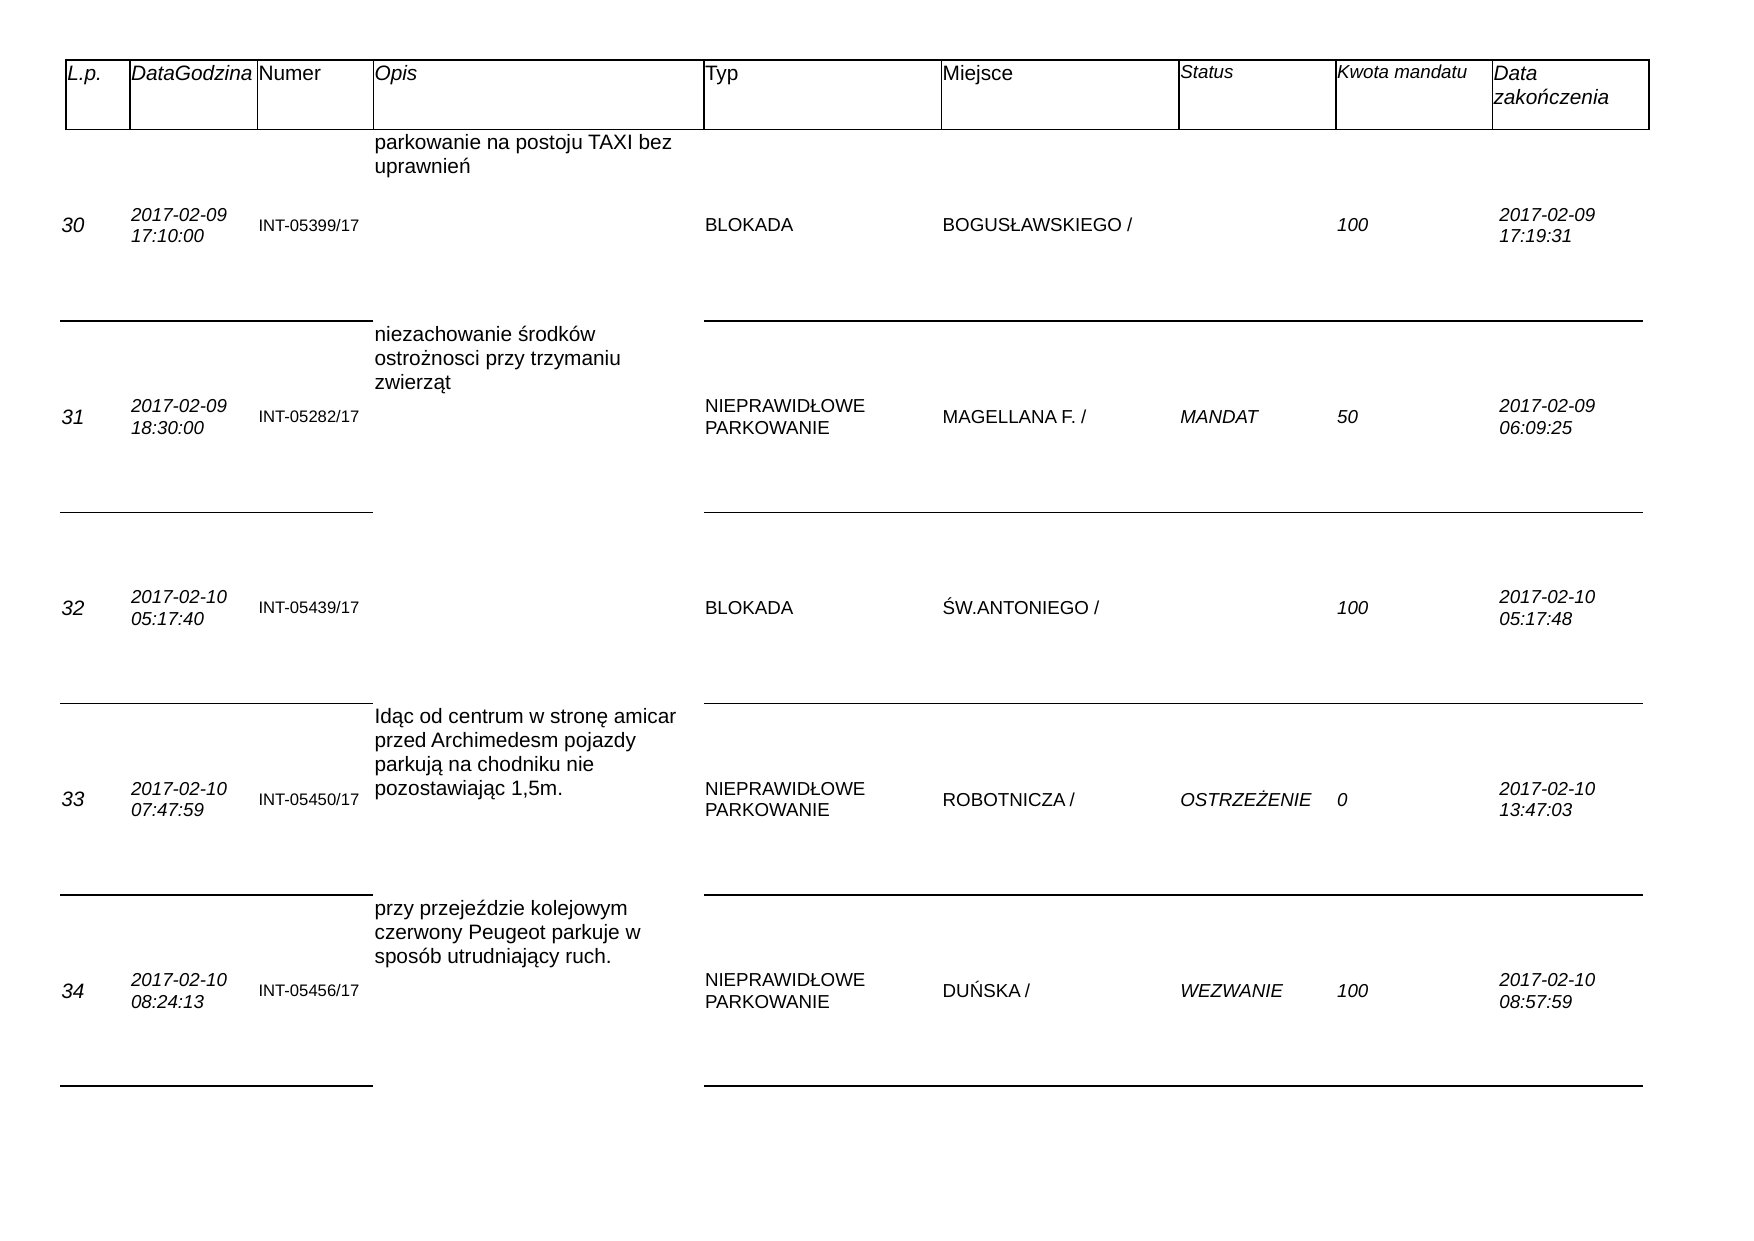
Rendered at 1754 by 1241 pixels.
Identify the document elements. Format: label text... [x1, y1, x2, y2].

table_cell 31 [60, 322, 130, 511]
table_cell NIEPRAWIDŁOWE PARKOWANIE [704, 896, 941, 1085]
table_cell 30 [60, 129, 130, 320]
table_cell BLOKADA [704, 130, 941, 320]
table_cell 2017-02-10 07:47:59 [130, 704, 257, 894]
table_cell 2017-02-09 17:10:00 [130, 130, 257, 320]
table_cell BLOKADA [704, 513, 941, 703]
table_cell 2017-02-10 08:57:59 [1498, 896, 1643, 1085]
table_cell WEZWANIE [1179, 896, 1336, 1085]
table_cell 2017-02-09 06:09:25 [1498, 322, 1643, 511]
table_cell [1643, 703, 1649, 894]
table_header Status [1180, 61, 1335, 129]
table_cell przy przejeździe kolejowym czerwony Peugeot parkuje w sposób utrudniający ruch. [373, 894, 704, 1085]
table_cell 34 [60, 896, 130, 1085]
table_cell [1643, 511, 1649, 703]
table_cell [1179, 513, 1336, 703]
table_cell [1643, 320, 1649, 511]
table_cell INT-05456/17 [257, 896, 373, 1085]
table_cell ROBOTNICZA / [941, 704, 1179, 894]
table_cell INT-05439/17 [257, 513, 373, 703]
table_cell 2017-02-10 05:17:48 [1498, 513, 1643, 703]
table_header Opis [374, 61, 703, 129]
table_cell ŚW.ANTONIEGO / [941, 513, 1179, 703]
table_cell 100 [1336, 513, 1498, 703]
table_cell 100 [1336, 896, 1498, 1085]
table_cell MANDAT [1179, 322, 1336, 511]
table_cell BOGUSŁAWSKIEGO / [941, 130, 1179, 320]
table_cell 100 [1336, 130, 1498, 320]
table_cell 50 [1336, 322, 1498, 511]
table_cell INT-05450/17 [257, 704, 373, 894]
table_header DataGodzina [131, 61, 257, 129]
table_cell 0 [1336, 704, 1498, 894]
table_cell INT-05282/17 [257, 322, 373, 511]
table_cell 32 [60, 513, 130, 703]
table_header [60, 59, 65, 129]
table_cell niezachowanie środków ostrożnosci przy trzymaniu zwierząt [373, 320, 704, 511]
table_header Miejsce [942, 61, 1178, 129]
table_cell INT-05399/17 [257, 130, 373, 320]
table_header Numer [258, 61, 373, 129]
table_cell parkowanie na postoju TAXI bez uprawnień [373, 130, 704, 320]
table_header L.p. [67, 61, 129, 129]
table_cell DUŃSKA / [941, 896, 1179, 1085]
table_cell NIEPRAWIDŁOWE PARKOWANIE [704, 704, 941, 894]
table_cell [373, 511, 704, 703]
table_cell Idąc od centrum w stronę amicar przed Archimedesm pojazdy parkują na chodniku nie pozostawiając 1,5m. [373, 703, 704, 894]
table_cell [1643, 894, 1649, 1085]
table_cell 2017-02-10 08:24:13 [130, 896, 257, 1085]
table_cell 33 [60, 704, 130, 894]
table_cell [1179, 130, 1336, 320]
table_cell NIEPRAWIDŁOWE PARKOWANIE [704, 322, 941, 511]
table_cell OSTRZEŻENIE [1179, 704, 1336, 894]
table_cell [1643, 130, 1649, 320]
table_cell 2017-02-10 05:17:40 [130, 513, 257, 703]
table_header Data zakończenia [1493, 61, 1648, 129]
table_cell 2017-02-09 17:19:31 [1498, 130, 1643, 320]
table_cell MAGELLANA F. / [941, 322, 1179, 511]
table_cell 2017-02-09 18:30:00 [130, 322, 257, 511]
table_header Typ [705, 61, 941, 129]
table_header Kwota mandatu [1337, 61, 1492, 129]
table_cell 2017-02-10 13:47:03 [1498, 704, 1643, 894]
